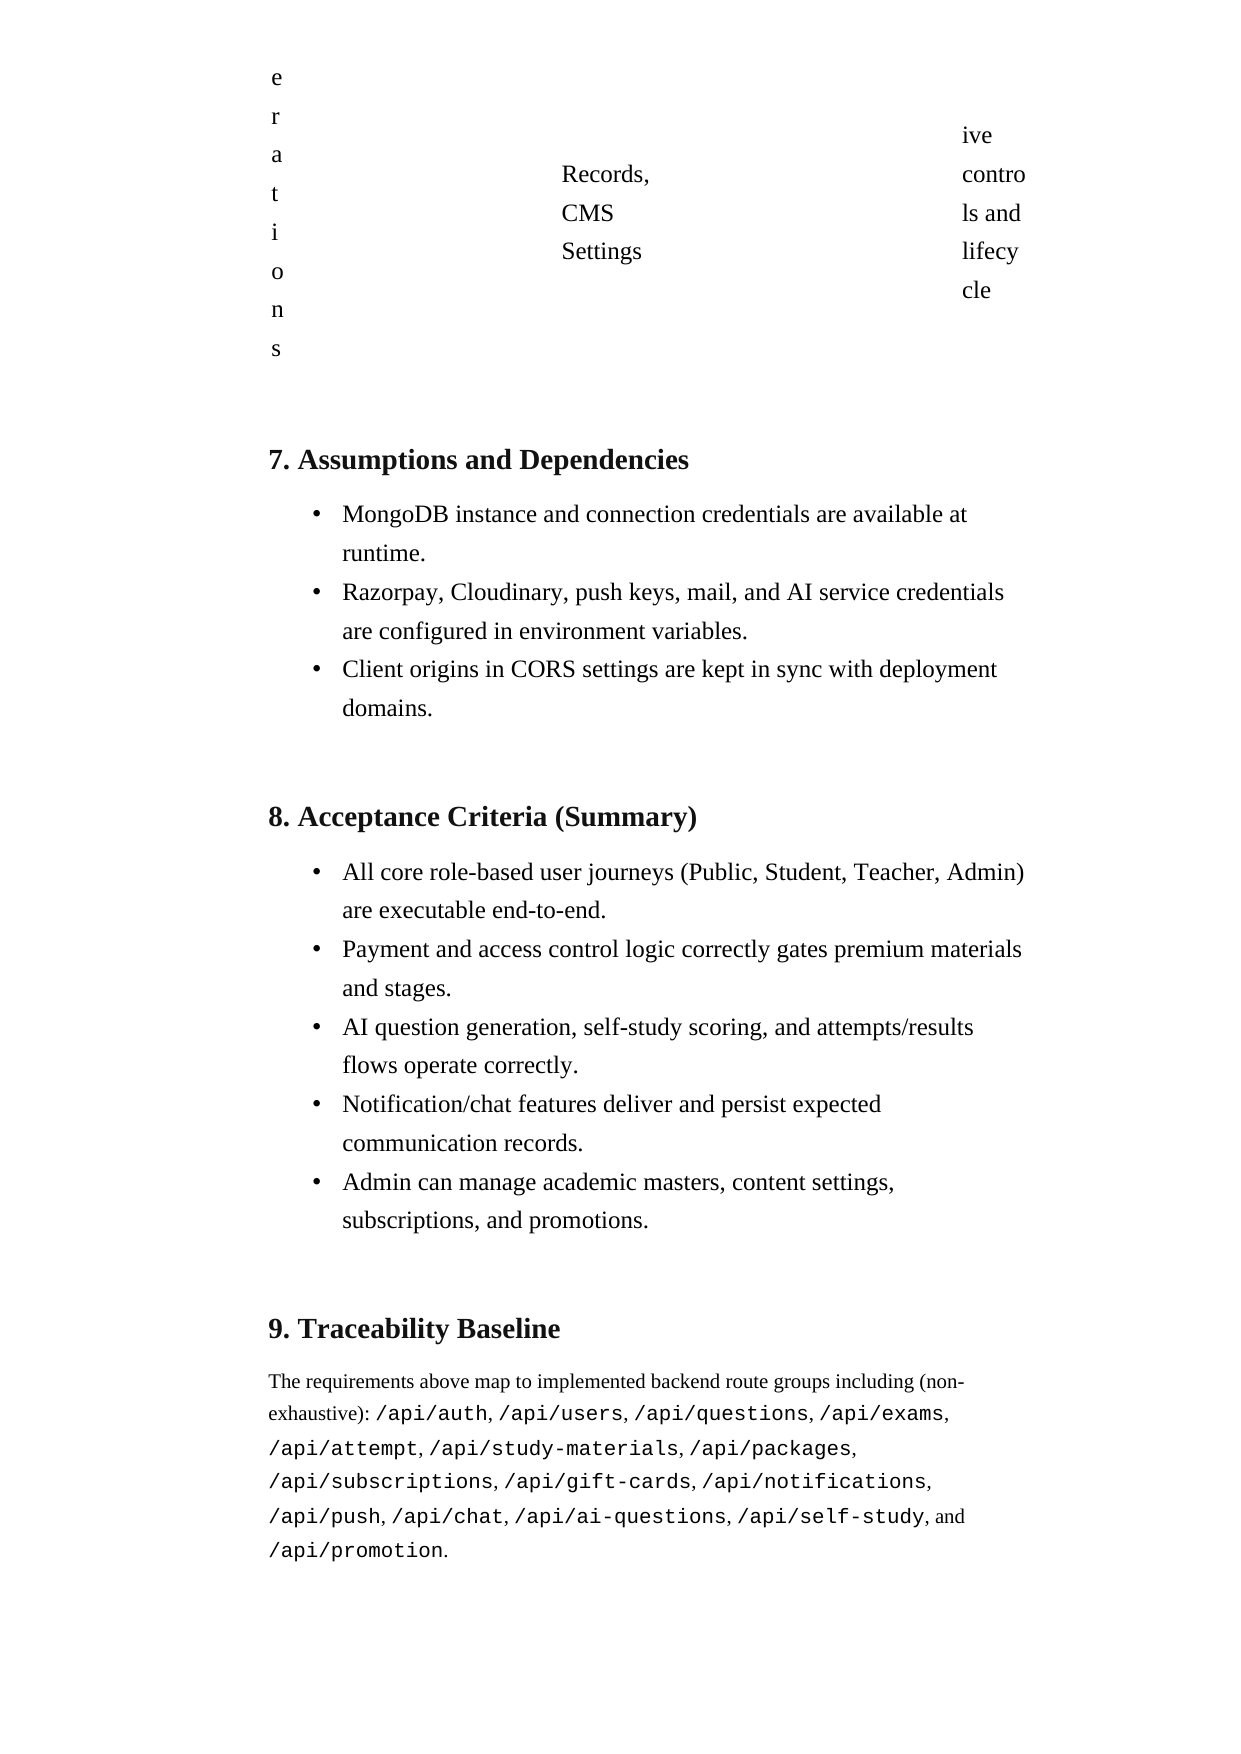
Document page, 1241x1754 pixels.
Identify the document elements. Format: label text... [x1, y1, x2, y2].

list All core role-based user journeys (Public, Student, Teacher, Admin) are executable end-to-end. [312, 857, 1031, 924]
list Payment and access control logic correctly gates premium materials and stages. [312, 934, 1031, 1002]
list MongoDB instance and connection credentials are available at runtime. [312, 499, 1031, 567]
table_cell Records, CMS Settings [409, 59, 809, 404]
list Razorpay, Cloudinary, push keys, mail, and AI service credentials are configured in environment variables. [312, 577, 1031, 644]
list Notification/chat features deliver and persist expected communication records. [312, 1089, 1031, 1157]
list Admin can manage academic masters, content settings, subscriptions, and promotions. [312, 1167, 1031, 1234]
list Client origins in CORS settings are kept in sync with deployment domains. [312, 654, 1031, 722]
text The requirements above map to implemented backend route groups including (non-exhaustive): /api/auth, /api/users, /api/questions, /api/exams, /api/attempt, /api/study-materials, /api/packages, /api/subscriptions, /api/gift-cards, /api/notifications, /api/push, /api/chat, /api/ai-questions, /api/self-study, and /api/promotion. [268, 1369, 1031, 1563]
subtitle 9. Traceability Baseline [268, 1311, 1031, 1345]
table_cell ive controls and lifecycle [809, 59, 1181, 404]
table_cell erations [118, 59, 408, 404]
subtitle 8. Acceptance Criteria (Summary) [268, 799, 1031, 833]
list AI question generation, self-study scoring, and attempts/results flows operate correctly. [312, 1012, 1031, 1079]
subtitle 7. Assumptions and Dependencies [268, 442, 1031, 475]
